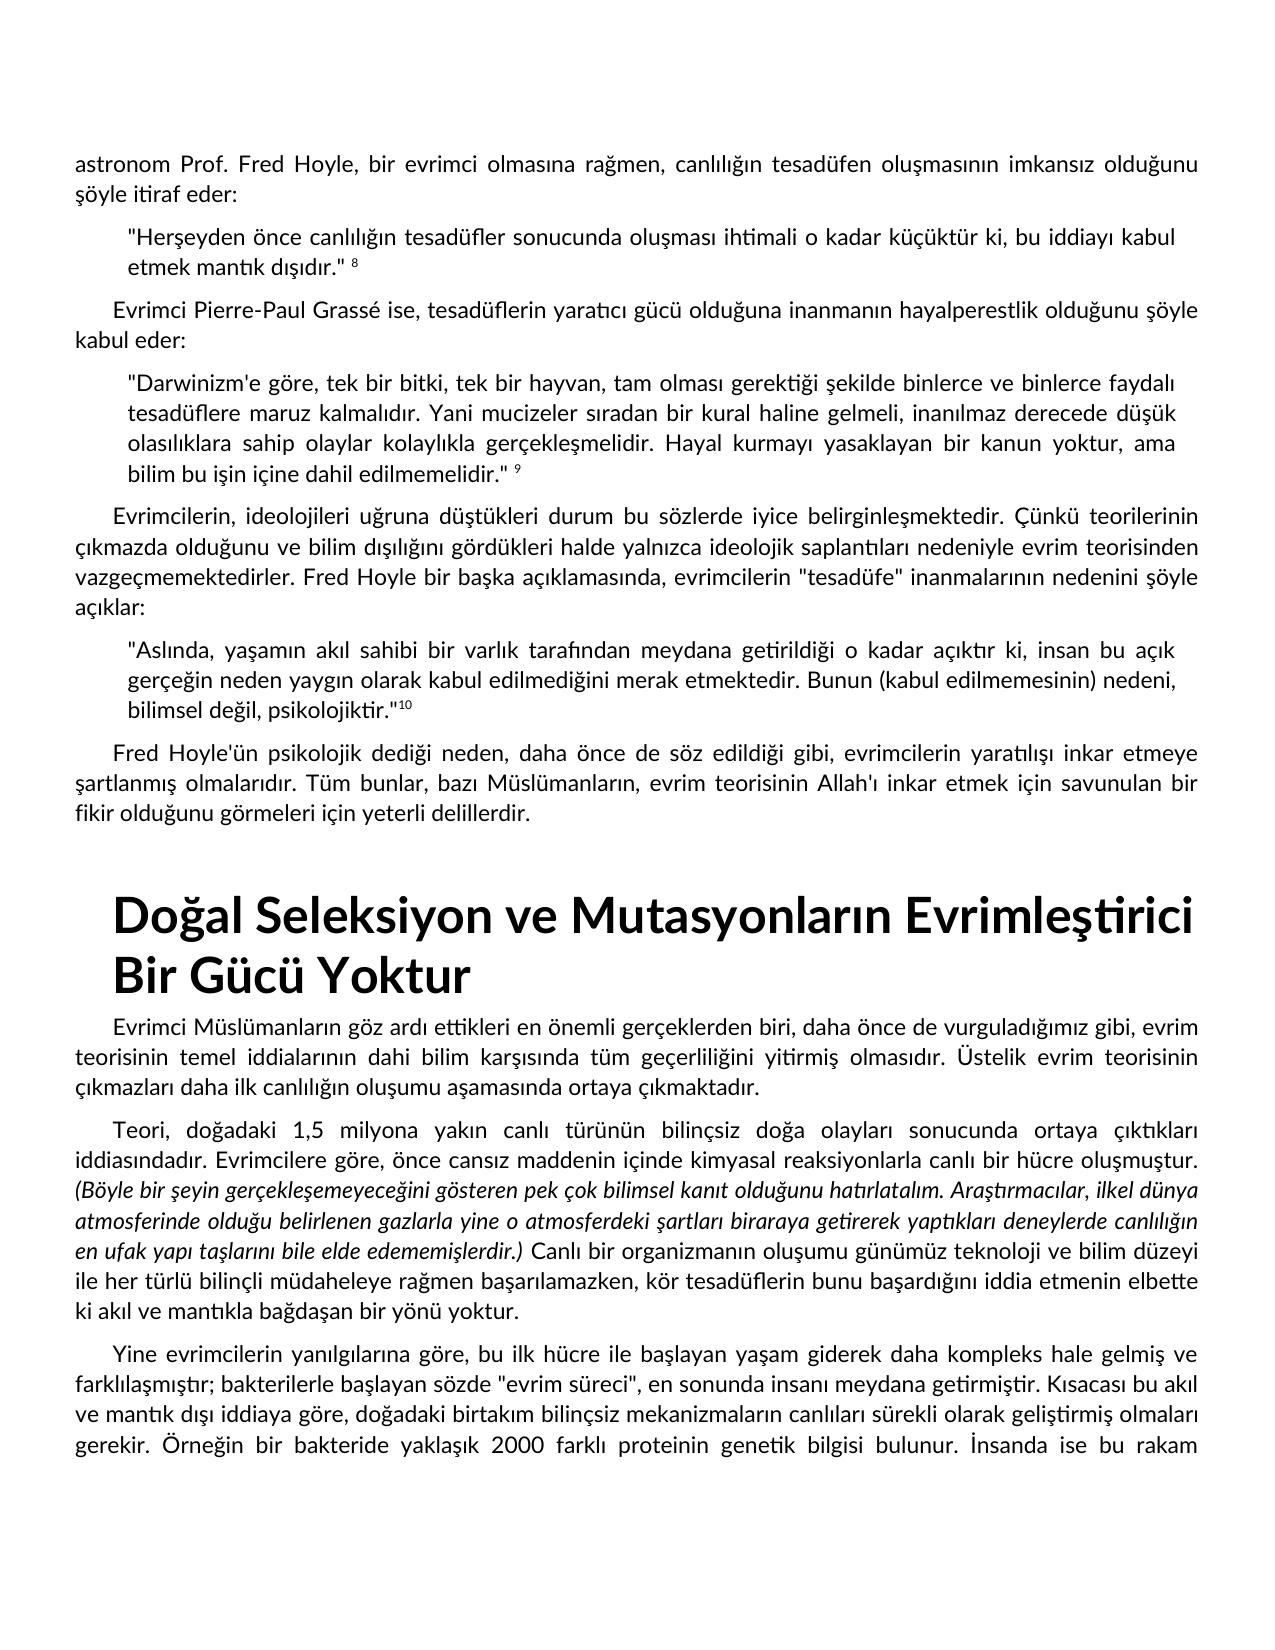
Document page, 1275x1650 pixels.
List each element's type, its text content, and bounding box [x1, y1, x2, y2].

text Fred Hoyle'ün psikolojik dediği neden, daha önce de söz edildiği gibi, evrimcilerin yaratılışı inkar etmeye şartlanmış olmalarıdır. Tüm bunlar, bazı Müslümanların, evrim teorisinin Allah'ı inkar etmek için savunulan bir fikir olduğunu görmeleri için yeterli delillerdir. [75, 738, 1200, 826]
text Evrimcilerin, ideolojileri uğruna düştükleri durum bu sözlerde iyice belirginleşmektedir. Çünkü teorilerinin çıkmazda olduğunu ve bilim dışılığını gördükleri halde yalnızca ideolojik saplantıları nedeniyle evrim teorisinden vazgeçmemektedirler. Fred Hoyle bir başka açıklamasında, evrimcilerin "tesadüfe" inanmalarının nedenini şöyle açıklar: [75, 502, 1200, 620]
text Evrimci Pierre-Paul Grassé ise, tesadüflerin yaratıcı gücü olduğuna inanmanın hayalperestlik olduğunu şöyle kabul eder: [75, 296, 1200, 353]
text "Herşeyden önce canlılığın tesadüfler sonucunda oluşması ihtimali o kadar küçüktür ki, bu iddiayı kabul etmek mantık dışıdır." 8 [127, 223, 1177, 281]
text Evrimci Müslümanların göz ardı ettikleri en önemli gerçeklerden biri, daha önce de vurguladığımız gibi, evrim teorisinin temel iddialarının dahi bilim karşısında tüm geçerliliğini yitirmiş olmasıdır. Üstelik evrim teorisinin çıkmazları daha ilk canlılığın oluşumu aşamasında ortaya çıkmaktadır. [75, 1013, 1200, 1101]
subtitle Doğal Seleksiyon ve Mutasyonların Evrimleştirici Bir Gücü Yoktur [112, 884, 1200, 1004]
text "Darwinizm'e göre, tek bir bitki, tek bir hayvan, tam olması gerektiği şekilde binlerce ve binlerce faydalı tesadüflere maruz kalmalıdır. Yani mucizeler sıradan bir kural haline gelmeli, inanılmaz derecede düşük olasılıklara sahip olaylar kolaylıkla gerçekleşmelidir. Hayal kurmayı yasaklayan bir kanun yoktur, ama bilim bu işin içine dahil edilmemelidir." 9 [127, 369, 1177, 487]
text "Aslında, yaşamın akıl sahibi bir varlık tarafından meydana getirildiği o kadar açıktır ki, insan bu açık gerçeğin neden yaygın olarak kabul edilmediğini merak etmektedir. Bunun (kabul edilmemesinin) nedeni, bilimsel değil, psikolojiktir."10 [127, 635, 1177, 723]
text astronom Prof. Fred Hoyle, bir evrimci olmasına rağmen, canlılığın tesadüfen oluşmasının imkansız olduğunu şöyle itiraf eder: [75, 150, 1200, 208]
text Yine evrimcilerin yanılgılarına göre, bu ilk hücre ile başlayan yaşam giderek daha kompleks hale gelmiş ve farklılaşmıştır; bakterilerle başlayan sözde "evrim süreci", en sonunda insanı meydana getirmiştir. Kısacası bu akıl ve mantık dışı iddiaya göre, doğadaki birtakım bilinçsiz mekanizmaların canlıları sürekli olarak geliştirmiş olmaları gerekir. Örneğin bir bakteride yaklaşık 2000 farklı proteinin genetik bilgisi bulunur. İnsanda ise bu rakam [75, 1340, 1200, 1458]
text Teori, doğadaki 1,5 milyona yakın canlı türünün bilinçsiz doğa olayları sonucunda ortaya çıktıkları iddiasındadır. Evrimcilere göre, önce cansız maddenin içinde kimyasal reaksiyonlarla canlı bir hücre oluşmuştur. (Böyle bir şeyin gerçekleşemeyeceğini gösteren pek çok bilimsel kanıt olduğunu hatırlatalım. Araştırmacılar, ilkel dünya atmosferinde olduğu belirlenen gazlarla yine o atmosferdeki şartları biraraya getirerek yaptıkları deneylerde canlılığın en ufak yapı taşlarını bile elde edememişlerdir.) Canlı bir organizmanın oluşumu günümüz teknoloji ve bilim düzeyi ile her türlü bilinçli müdaheleye rağmen başarılamazken, kör tesadüflerin bunu başardığını iddia etmenin elbette ki akıl ve mantıkla bağdaşan bir yönü yoktur. [75, 1116, 1200, 1324]
